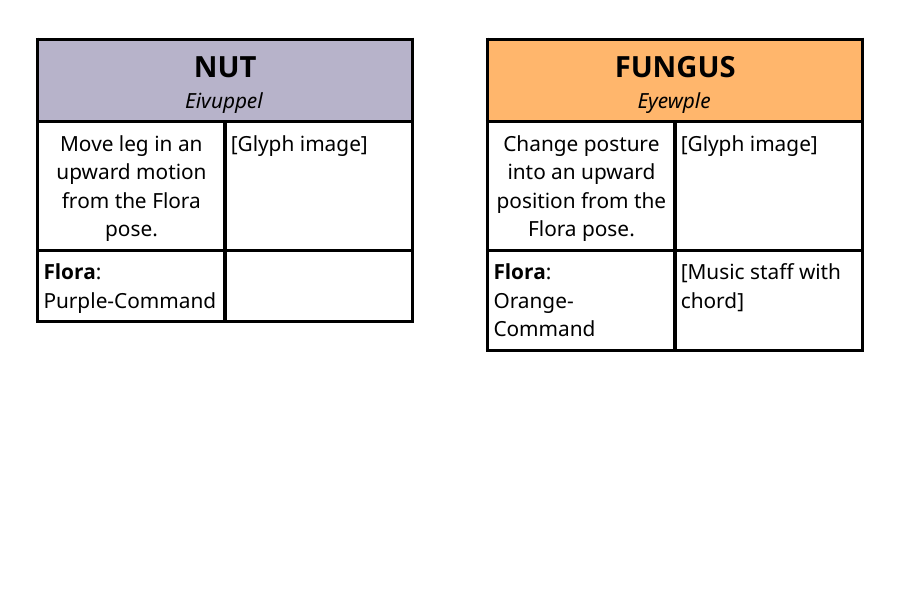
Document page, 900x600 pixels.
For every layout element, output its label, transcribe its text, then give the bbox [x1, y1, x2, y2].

table_cell [Glyph image] [227, 123, 411, 248]
table_cell Flora: Orange-Command [489, 252, 673, 348]
table_cell [Glyph image] [677, 123, 861, 248]
table_cell Change posture into an upward position from the Flora pose. [489, 123, 673, 248]
table_cell [Music staff with chord] [677, 252, 861, 348]
table_header NUT Eivuppel [39, 41, 411, 120]
table_cell Move leg in an upward motion from the Flora pose. [39, 123, 223, 248]
table_cell Flora: Purple-Command [39, 252, 223, 320]
table_header FUNGUS Eyewple [489, 41, 861, 120]
table_cell [227, 252, 411, 320]
